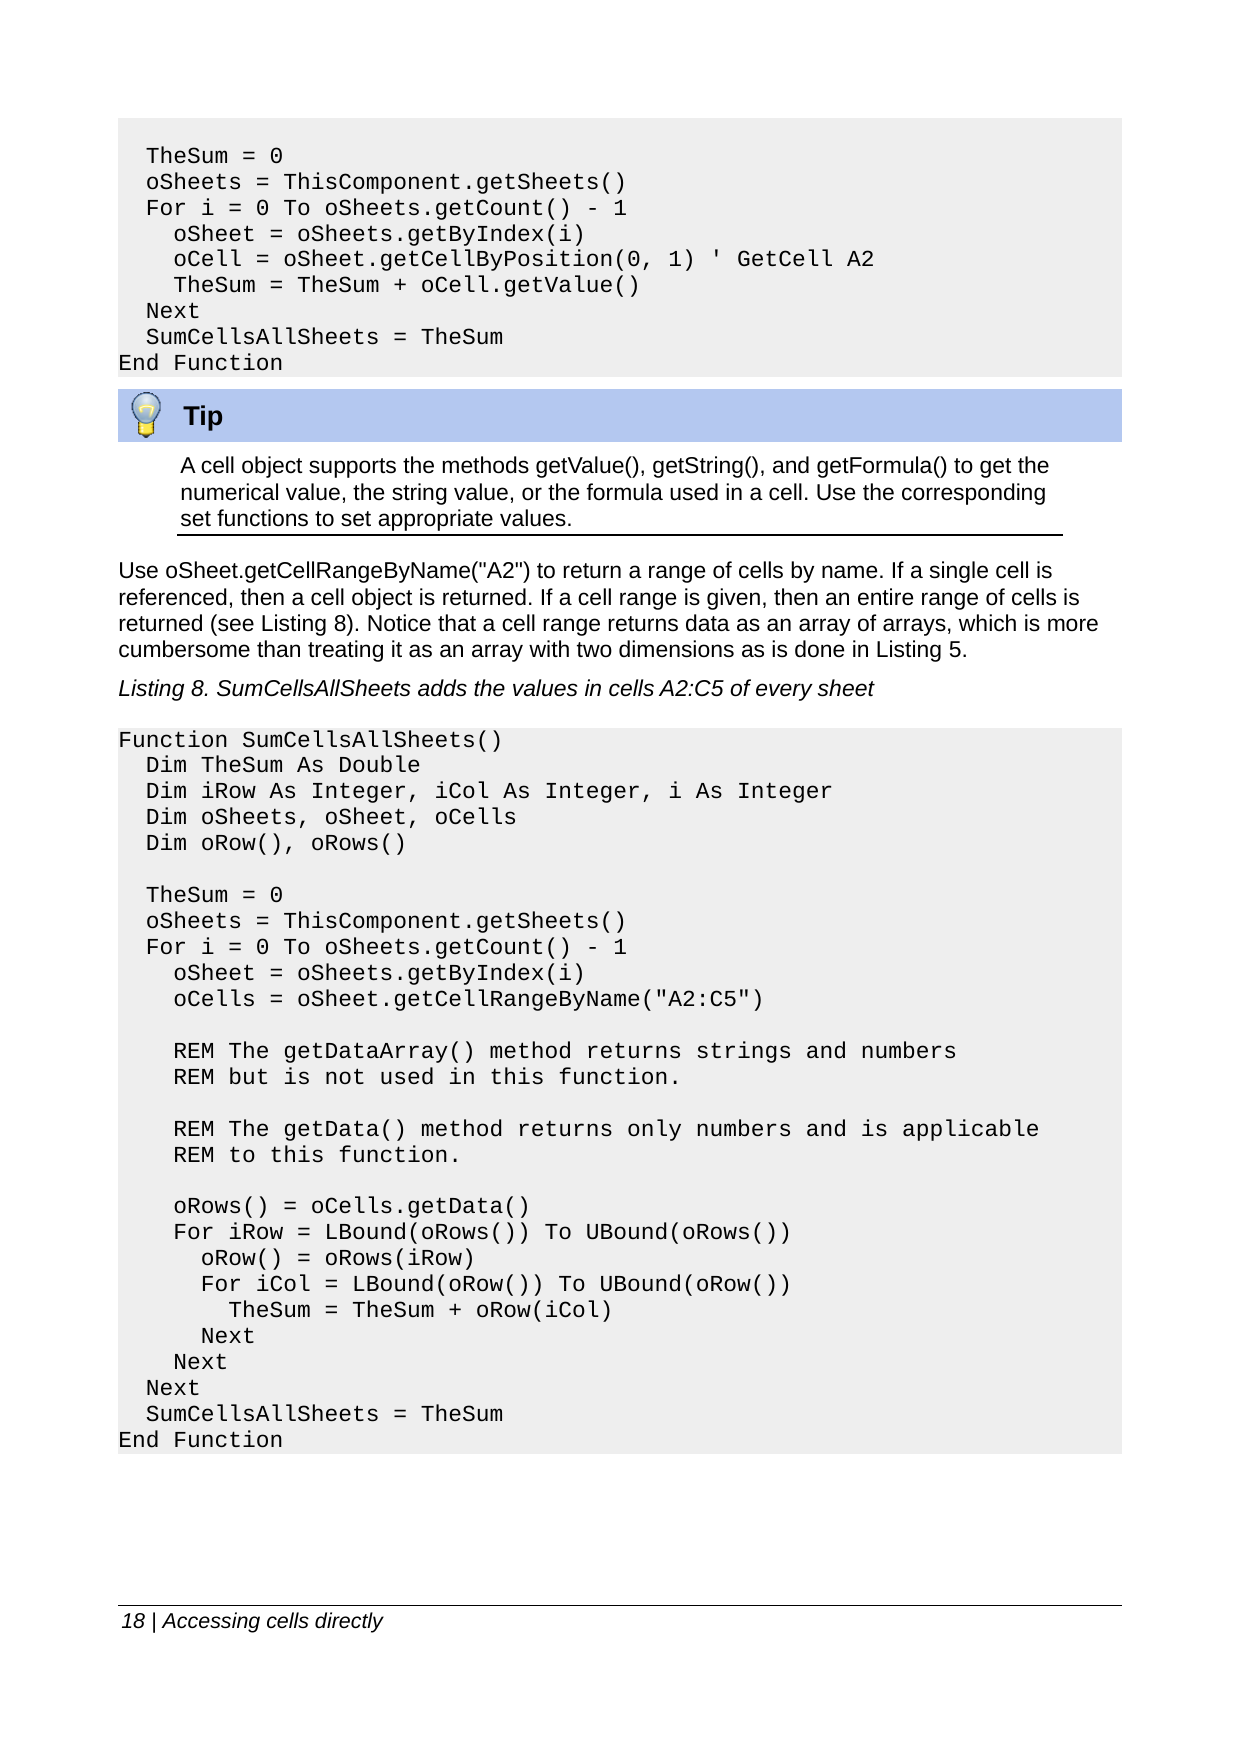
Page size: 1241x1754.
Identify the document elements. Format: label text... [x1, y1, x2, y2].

text Use oSheet.getCellRangeByName("A2") to return a range of cells by name. If a single cell is referenced, then a cell object is returned. If a cell range is given, then an entire range of cells is returned (see Listing 8). Notice that a cell range returns data as an array of arrays, which is more cumbersome than treating it as an array with two dimensions as is done in Listing 5. [118, 557, 1122, 663]
picture [119, 390, 170, 441]
subtitle Tip [118, 389, 1122, 442]
text Function SumCellsAllSheets() Dim TheSum As Double Dim iRow As Integer, iCol As Integer, i As Integer Dim oSheets, oSheet, oCells Dim oRow(), oRows() TheSum = 0 oSheets = ThisComponent.getSheets() For i = 0 To oSheets.getCount() - 1 oSheet = oSheets.getByIndex(i) oCells = oSheet.getCellRangeByName("A2:C5") REM The getDataArray() method returns strings and numbers REM but is not used in this function. REM The getData() method returns only numbers and is applicable REM to this function. oRows() = oCells.getData() For iRow = LBound(oRows()) To UBound(oRows()) oRow() = oRows(iRow) For iCol = LBound(oRow()) To UBound(oRow()) TheSum = TheSum + oRow(iCol) Next Next Next SumCellsAllSheets = TheSum End Function [118, 728, 1122, 1454]
text A cell object supports the methods getValue(), getString(), and getFormula() to get the numerical value, the string value, or the formula used in a cell. Use the corresponding set functions to set appropriate values. [177, 449, 1063, 534]
text Listing 8. SumCellsAllSheets adds the values in cells A2:C5 of every sheet [118, 675, 1122, 702]
text TheSum = 0 oSheets = ThisComponent.getSheets() For i = 0 To oSheets.getCount() - 1 oSheet = oSheets.getByIndex(i) oCell = oSheet.getCellByPosition(0, 1) ' GetCell A2 TheSum = TheSum + oCell.getValue() Next SumCellsAllSheets = TheSum End Function [118, 118, 1122, 377]
